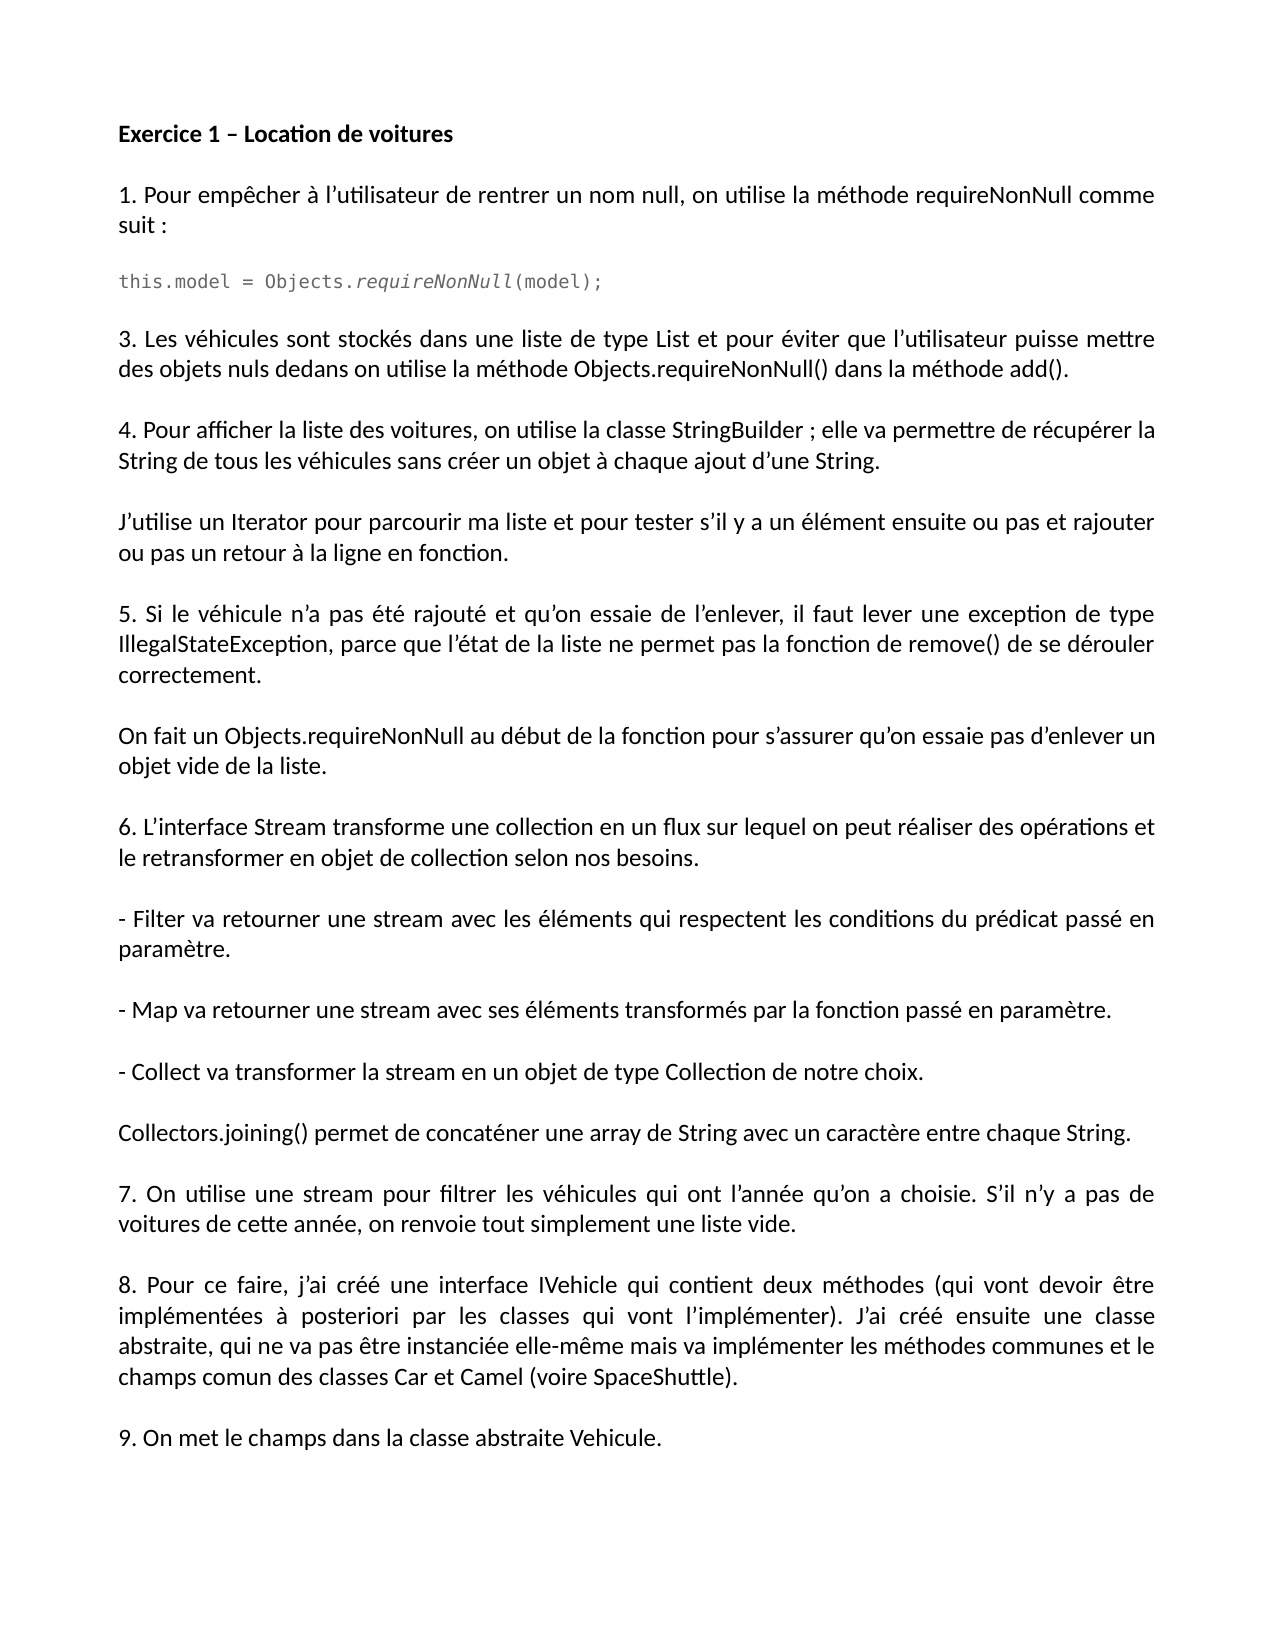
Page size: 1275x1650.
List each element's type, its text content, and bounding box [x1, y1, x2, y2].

text 8. Pour ce faire, j’ai créé une interface IVehicle qui contient deux méthodes (qui vont devoir être implémentées à posteriori par les classes qui vont l’implémenter). J’ai créé ensuite une classe abstraite, qui ne va pas être instanciée elle-même mais va implémenter les méthodes communes et le champs comun des classes Car et Camel (voire SpaceShuttle). [118, 1269, 1157, 1391]
text 9. On met le champs dans la classe abstraite Vehicule. [118, 1422, 1157, 1452]
text 4. Pour afficher la liste des voitures, on utilise la classe StringBuilder ; elle va permettre de récupérer la String de tous les véhicules sans créer un objet à chaque ajout d’une String. [118, 415, 1157, 476]
text Collectors.joining() permet de concaténer une array de String avec un caractère entre chaque String. [118, 1117, 1157, 1147]
text 3. Les véhicules sont stockés dans une liste de type List et pour éviter que l’utilisateur puisse mettre des objets nuls dedans on utilise la méthode Objects.requireNonNull() dans la méthode add(). [118, 323, 1157, 384]
text - Filter va retourner une stream avec les éléments qui respectent les conditions du prédicat passé en paramètre. [118, 903, 1157, 964]
text 6. L’interface Stream transforme une collection en un flux sur lequel on peut réaliser des opérations et le retransformer en objet de collection selon nos besoins. [118, 811, 1157, 872]
text this.model = Objects.requireNonNull(model); [118, 271, 1157, 293]
text - Collect va transformer la stream en un objet de type Collection de notre choix. [118, 1056, 1157, 1086]
text - Map va retourner une stream avec ses éléments transformés par la fonction passé en paramètre. [118, 994, 1157, 1025]
text Exercice 1 – Location de voitures [118, 118, 1157, 149]
text J’utilise un Iterator pour parcourir ma liste et pour tester s’il y a un élément ensuite ou pas et rajouter ou pas un retour à la ligne en fonction. [118, 506, 1157, 567]
text 5. Si le véhicule n’a pas été rajouté et qu’on essaie de l’enlever, il faut lever une exception de type IllegalStateException, parce que l’état de la liste ne permet pas la fonction de remove() de se dérouler correctement. [118, 598, 1157, 689]
text On fait un Objects.requireNonNull au début de la fonction pour s’assurer qu’on essaie pas d’enlever un objet vide de la liste. [118, 720, 1157, 781]
text 1. Pour empêcher à l’utilisateur de rentrer un nom null, on utilise la méthode requireNonNull comme suit : [118, 179, 1157, 240]
text 7. On utilise une stream pour filtrer les véhicules qui ont l’année qu’on a choisie. S’il n’y a pas de voitures de cette année, on renvoie tout simplement une liste vide. [118, 1178, 1157, 1239]
